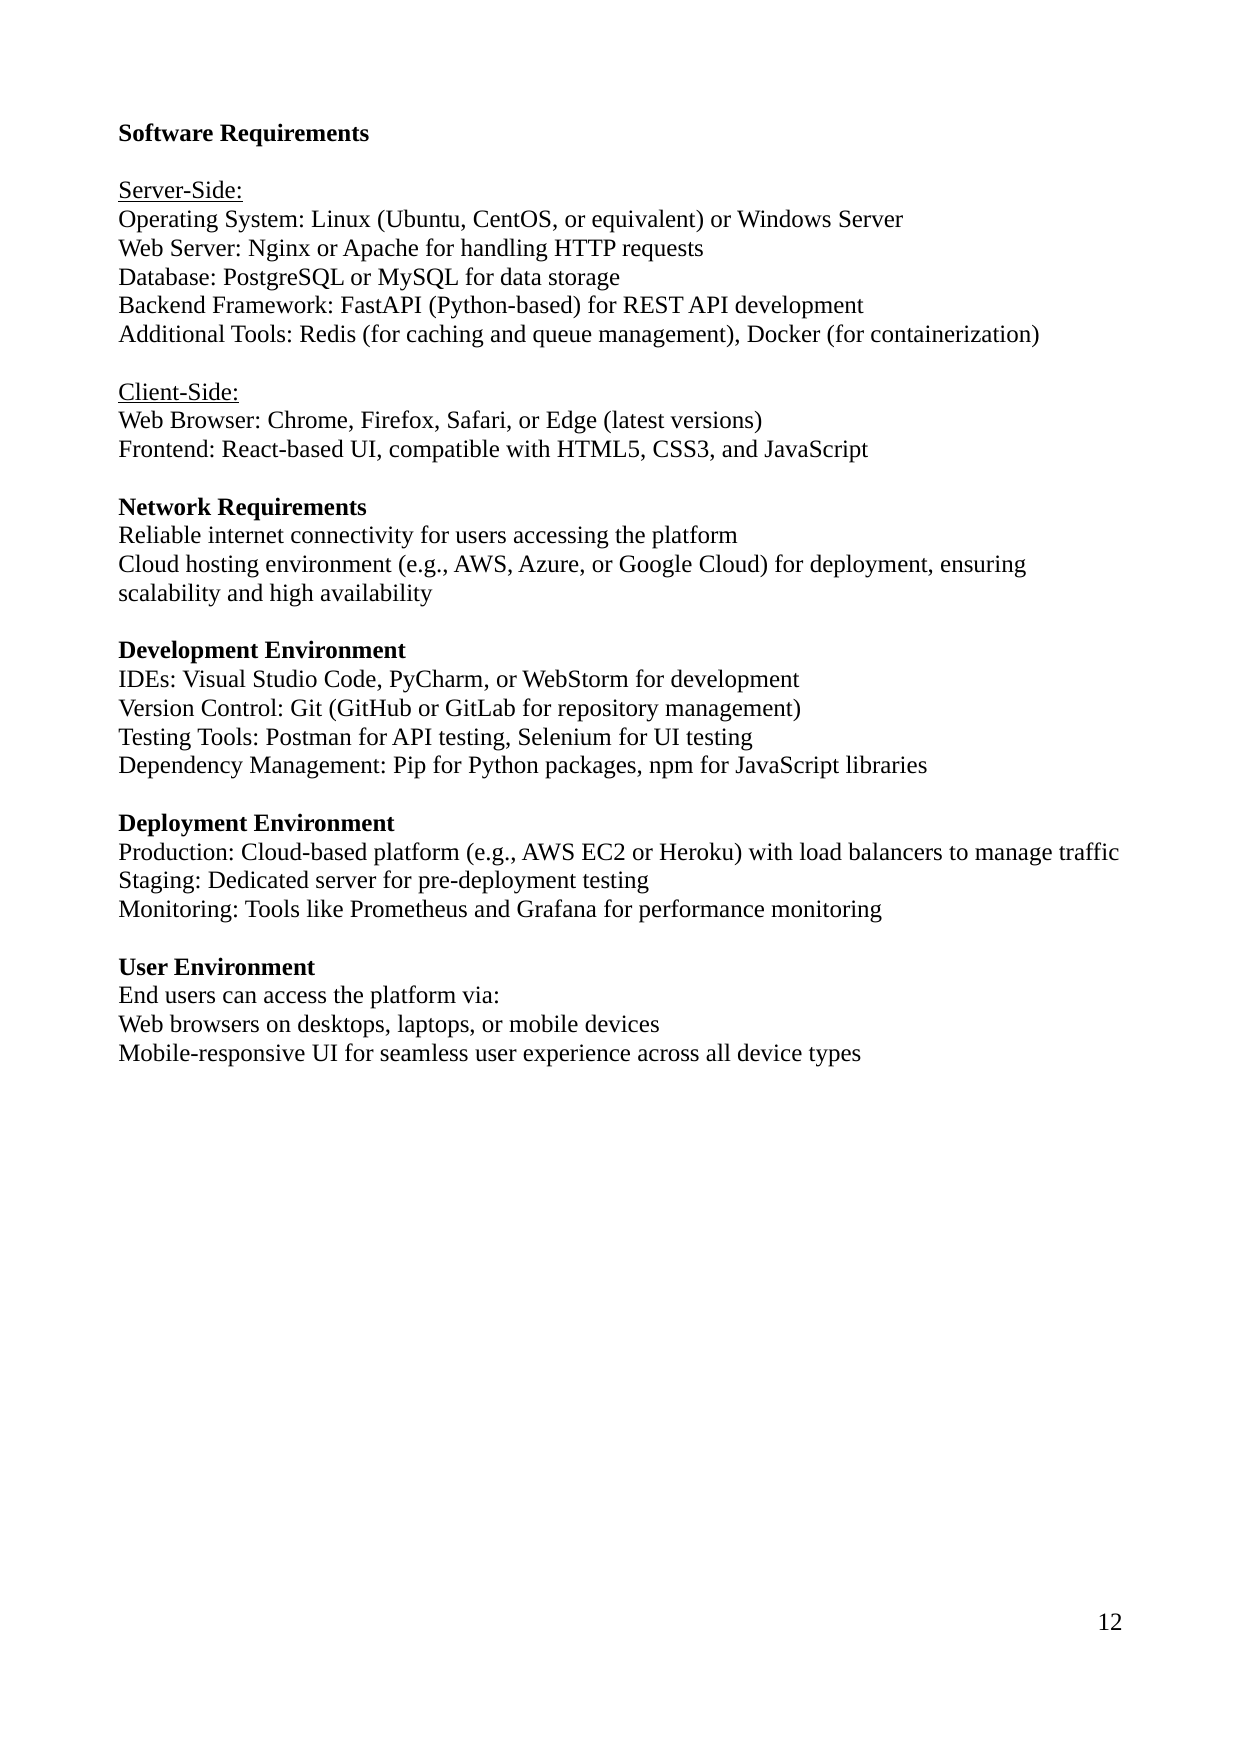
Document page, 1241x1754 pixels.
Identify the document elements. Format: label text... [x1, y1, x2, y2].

text Frontend: React-based UI, compatible with HTML5, CSS3, and JavaScript [118, 434, 1122, 463]
text Version Control: Git (GitHub or GitLab for repository management) [118, 693, 1122, 722]
text Testing Tools: Postman for API testing, Selenium for UI testing [118, 722, 1122, 751]
text Dependency Management: Pip for Python packages, npm for JavaScript libraries [118, 751, 1122, 779]
text Server-Side: [118, 176, 1122, 204]
text Cloud hosting environment (e.g., AWS, Azure, or Google Cloud) for deployment, ensuring [118, 549, 1122, 578]
text Reliable internet connectivity for users accessing the platform [118, 521, 1122, 549]
text Additional Tools: Redis (for caching and queue management), Docker (for containerization) [118, 319, 1122, 348]
text Software Requirements [118, 118, 1122, 147]
text Operating System: Linux (Ubuntu, CentOS, or equivalent) or Windows Server [118, 204, 1122, 233]
text Network Requirements [118, 492, 1122, 521]
text Web Browser: Chrome, Firefox, Safari, or Edge (latest versions) [118, 406, 1122, 434]
text Client-Side: [118, 377, 1122, 406]
text Database: PostgreSQL or MySQL for data storage [118, 262, 1122, 291]
text Development Environment [118, 636, 1122, 664]
text Staging: Dedicated server for pre-deployment testing [118, 866, 1122, 894]
text Backend Framework: FastAPI (Python-based) for REST API development [118, 291, 1122, 319]
text Deployment Environment [118, 808, 1122, 837]
text Production: Cloud-based platform (e.g., AWS EC2 or Heroku) with load balancers to manage traffic [118, 837, 1122, 866]
text scalability and high availability [118, 578, 1122, 607]
text Web Server: Nginx or Apache for handling HTTP requests [118, 233, 1122, 262]
text User Environment [118, 952, 1122, 981]
text Web browsers on desktops, laptops, or mobile devices [118, 1009, 1122, 1038]
text IDEs: Visual Studio Code, PyCharm, or WebStorm for development [118, 664, 1122, 693]
text End users can access the platform via: [118, 981, 1122, 1009]
text Mobile-responsive UI for seamless user experience across all device types [118, 1038, 1122, 1067]
text Monitoring: Tools like Prometheus and Grafana for performance monitoring [118, 894, 1122, 923]
